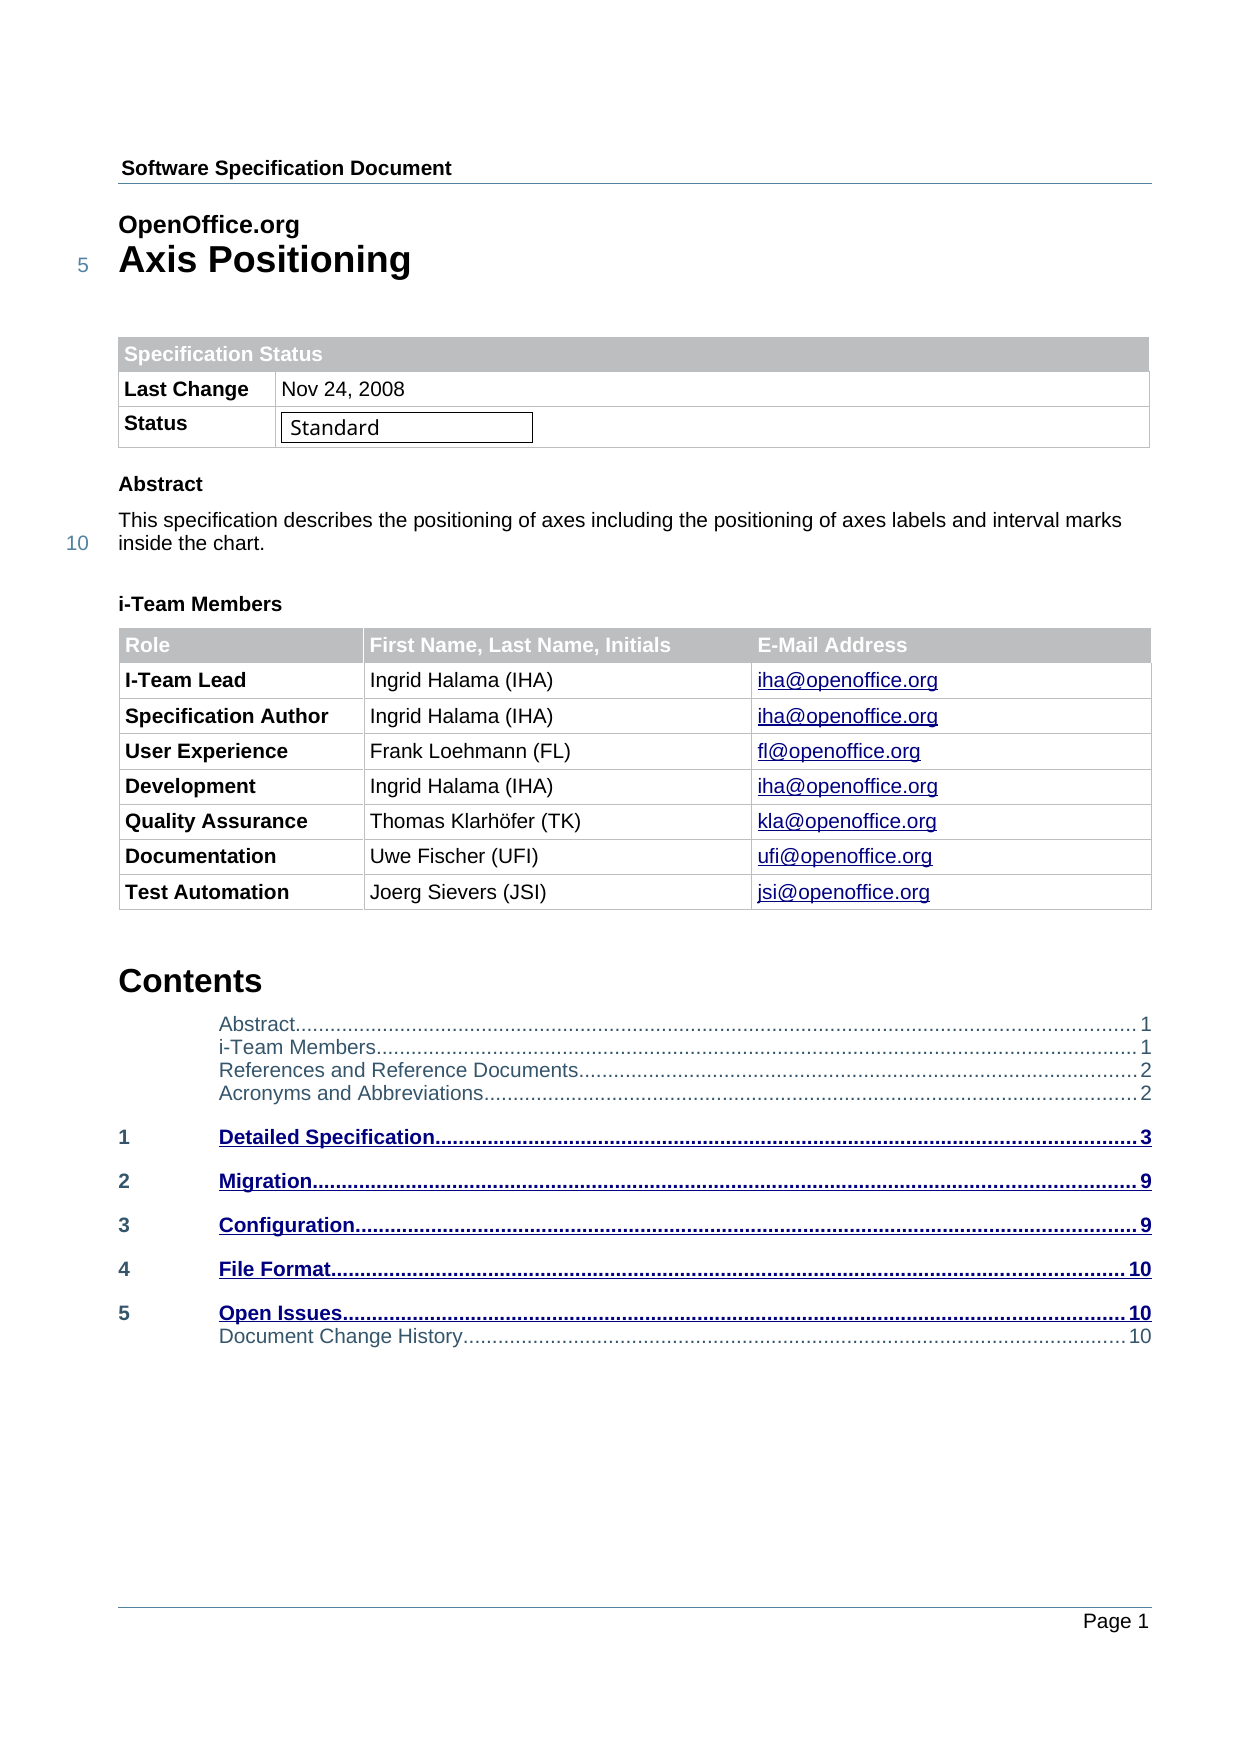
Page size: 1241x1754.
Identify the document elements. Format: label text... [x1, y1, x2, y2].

table_header E-Mail Address [751, 628, 1151, 663]
text Axis Positioning [118, 239, 1152, 281]
table_cell Nov 24, 2008 [276, 372, 1149, 406]
table_cell User Experience [120, 734, 363, 769]
table_cell Last Change [119, 372, 275, 406]
table_cell PRELIMINARY status is the initial conception of a specification. STANDARD A specification with status Standard is considered to be stable and has the approval of the i-Team. OBSOLETE An Obsolete specification is a specification that has been identified unnecessary. For example due to; technology changes or changes in other standards or specifications. [276, 407, 1149, 447]
table_cell Joerg Sievers (JSI) [365, 875, 751, 909]
text i-Team Members 1 [118, 1035, 1152, 1059]
table_cell jsi@openoffice.org [752, 875, 1151, 909]
table_cell Ingrid Halama (IHA) [365, 770, 751, 804]
table_cell Specification Author [120, 699, 363, 733]
text Software Specification Document [118, 154, 1152, 183]
table_header First Name, Last Name, Initials [364, 628, 751, 663]
table_cell Status [119, 407, 275, 447]
subtitle Abstract [118, 472, 1152, 496]
text 3 Configuration 9 [118, 1213, 1152, 1237]
text 5 Open Issues 10 [118, 1301, 1152, 1324]
text OpenOffice.org [118, 211, 1152, 239]
table_cell Ingrid Halama (IHA) [365, 699, 751, 733]
text Abstract 1 [118, 1012, 1152, 1035]
table_cell Documentation [120, 840, 363, 874]
table_cell kla@openoffice.org [752, 805, 1151, 839]
table_cell Frank Loehmann (FL) [365, 734, 751, 769]
text 4 File Format 10 [118, 1257, 1152, 1281]
text Document Change History 10 [118, 1324, 1152, 1348]
table_cell iha@openoffice.org [752, 770, 1151, 804]
text 2 Migration 9 [118, 1169, 1152, 1193]
table_cell Thomas Klarhöfer (TK) [365, 805, 751, 839]
text References and Reference Documents 2 [118, 1059, 1152, 1082]
subtitle Contents [118, 962, 1152, 1000]
table_cell Uwe Fischer (UFI) [365, 840, 751, 874]
table_cell Quality Assurance [120, 805, 363, 839]
table_cell iha@openoffice.org [752, 663, 1151, 698]
table_cell Ingrid Halama (IHA) [365, 663, 751, 698]
subtitle i-Team Members [118, 592, 1152, 615]
text Acronyms and Abbreviations 2 [118, 1082, 1152, 1105]
table_cell I-Team Lead [120, 663, 363, 698]
table_cell fl@openoffice.org [752, 734, 1151, 769]
text 1 Detailed Specification 3 [118, 1126, 1152, 1149]
table_cell Test Automation [120, 875, 363, 909]
table_header Role [119, 628, 363, 663]
table_cell iha@openoffice.org [752, 699, 1151, 733]
text This specification describes the positioning of axes including the positioning of axes labels and interval marks inside the chart. [118, 508, 1152, 555]
table_header Specification Status [118, 337, 1149, 371]
table_cell Development [120, 770, 363, 804]
table_cell ufi@openoffice.org [752, 840, 1151, 874]
